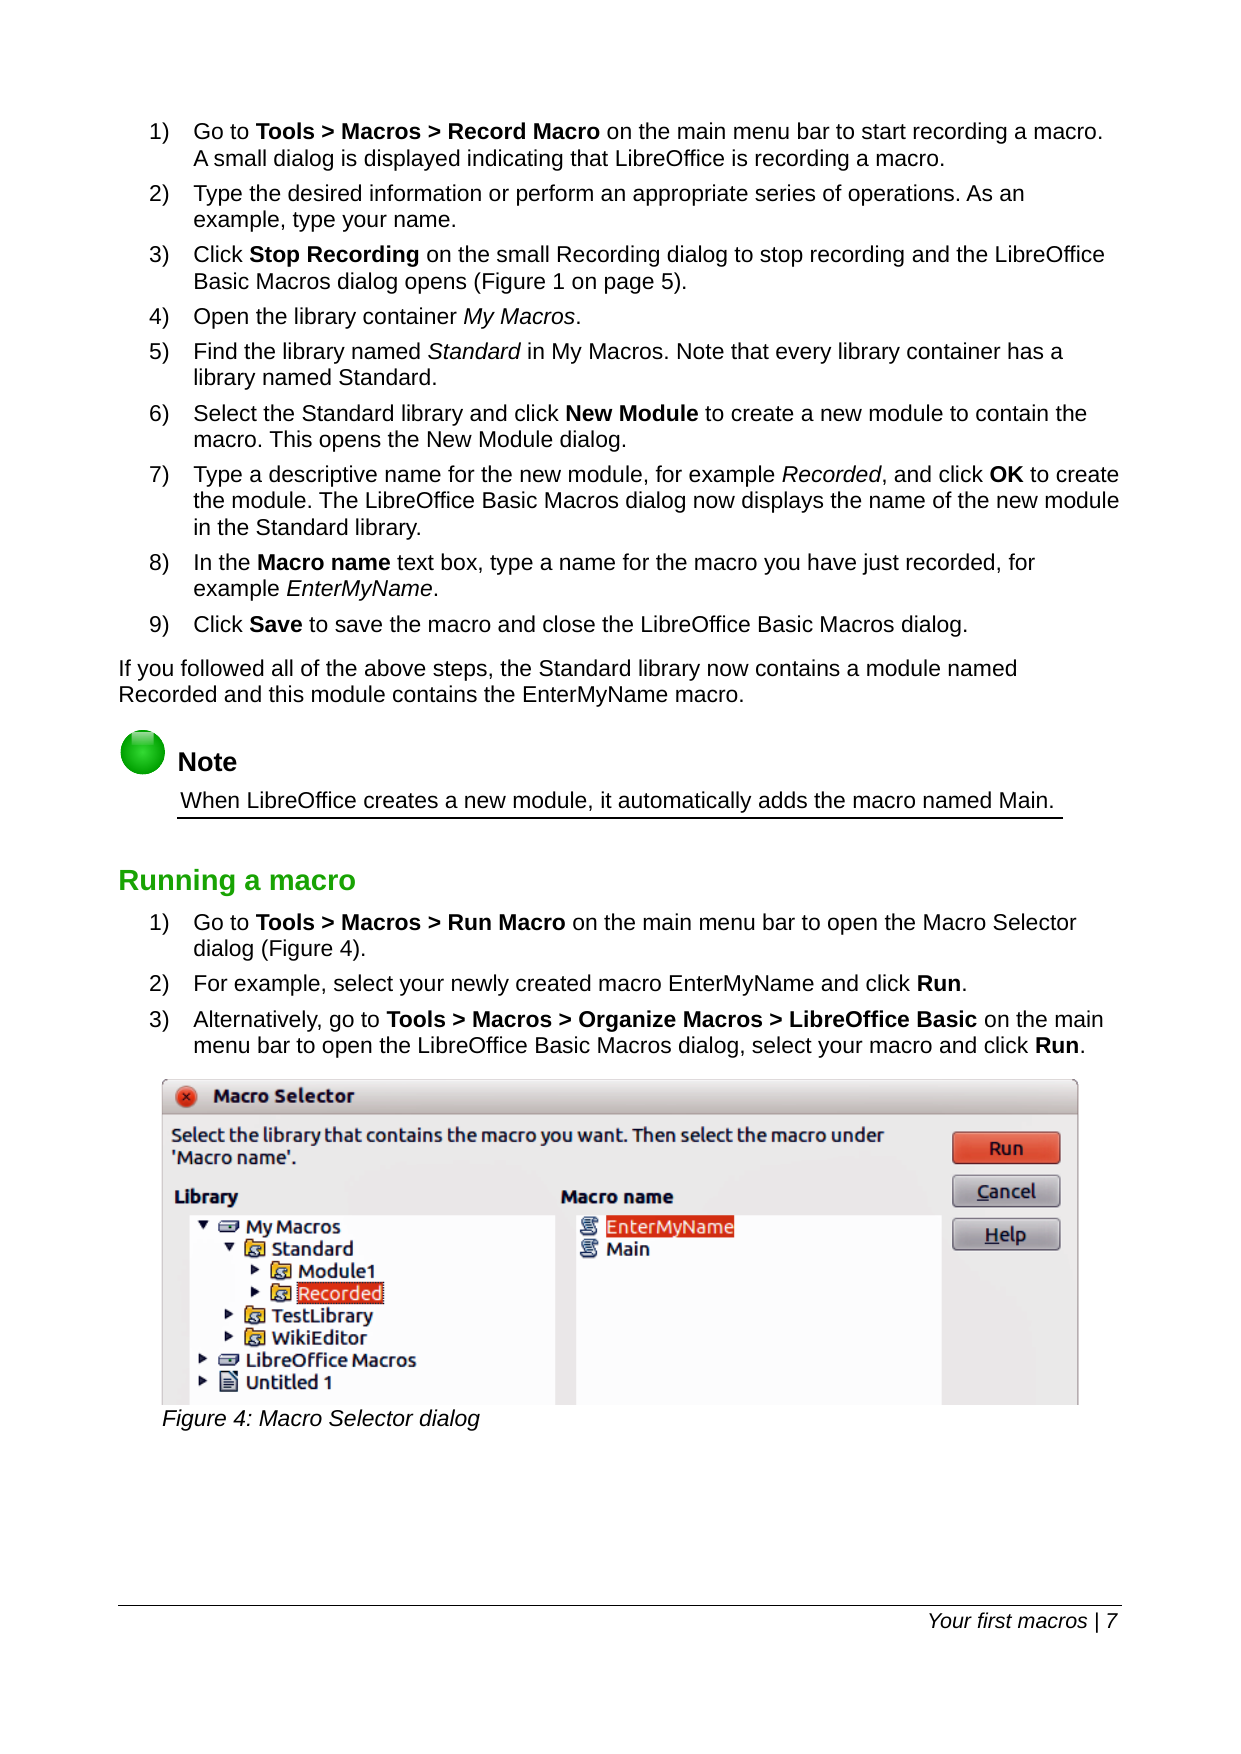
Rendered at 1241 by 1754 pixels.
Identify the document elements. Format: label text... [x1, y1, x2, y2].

list Go to Tools > Macros > Record Macro on the main menu bar to start recording a macro. A small dialog is displayed indicating that LibreOffice is recording a macro. [169, 118, 1122, 171]
subtitle Running a macro [118, 863, 1122, 897]
list Find the library named Standard in My Macros. Note that every library container has a library named Standard. [169, 338, 1122, 391]
list Select the Standard library and click New Module to create a new module to contain the macro. This opens the New Module dialog. [169, 399, 1122, 452]
list Click Save to save the macro and close the LibreOffice Basic Macros dialog. [169, 611, 1122, 637]
list Go to Tools > Macros > Run Macro on the main menu bar to open the Macro Selector dialog (Figure 4). [169, 909, 1122, 961]
list In the Macro name text box, type a name for the macro you have just recorded, for example EnterMyName. [169, 549, 1122, 602]
list For example, select your newly created macro EnterMyName and click Run. [169, 970, 1122, 997]
picture [161, 1079, 1079, 1405]
list Type a descriptive name for the new module, for example Recorded, and click OK to create the module. The LibreOffice Basic Macros dialog now displays the name of the new module in the Standard library. [169, 461, 1122, 540]
text When LibreOffice creates a new module, it automatically adds the macro named Main. [177, 784, 1063, 817]
list Alternatively, go to Tools > Macros > Organize Macros > LibreOffice Basic on the main menu bar to open the LibreOffice Basic Macros dialog, select your macro and click Run. [169, 1006, 1122, 1058]
list Type the desired information or perform an appropriate series of operations. As an example, type your name. [169, 180, 1122, 232]
list Click Stop Recording on the small Recording dialog to stop recording and the LibreOffice Basic Macros dialog opens (Figure 1 on page 5). [169, 241, 1122, 294]
subtitle Note [118, 727, 1122, 777]
text Figure 4: Macro Selector dialog [162, 1405, 1078, 1431]
text If you followed all of the above steps, the Standard library now contains a module named Recorded and this module contains the EnterMyName macro. [118, 655, 1122, 707]
list Open the library container My Macros. [169, 303, 1122, 329]
